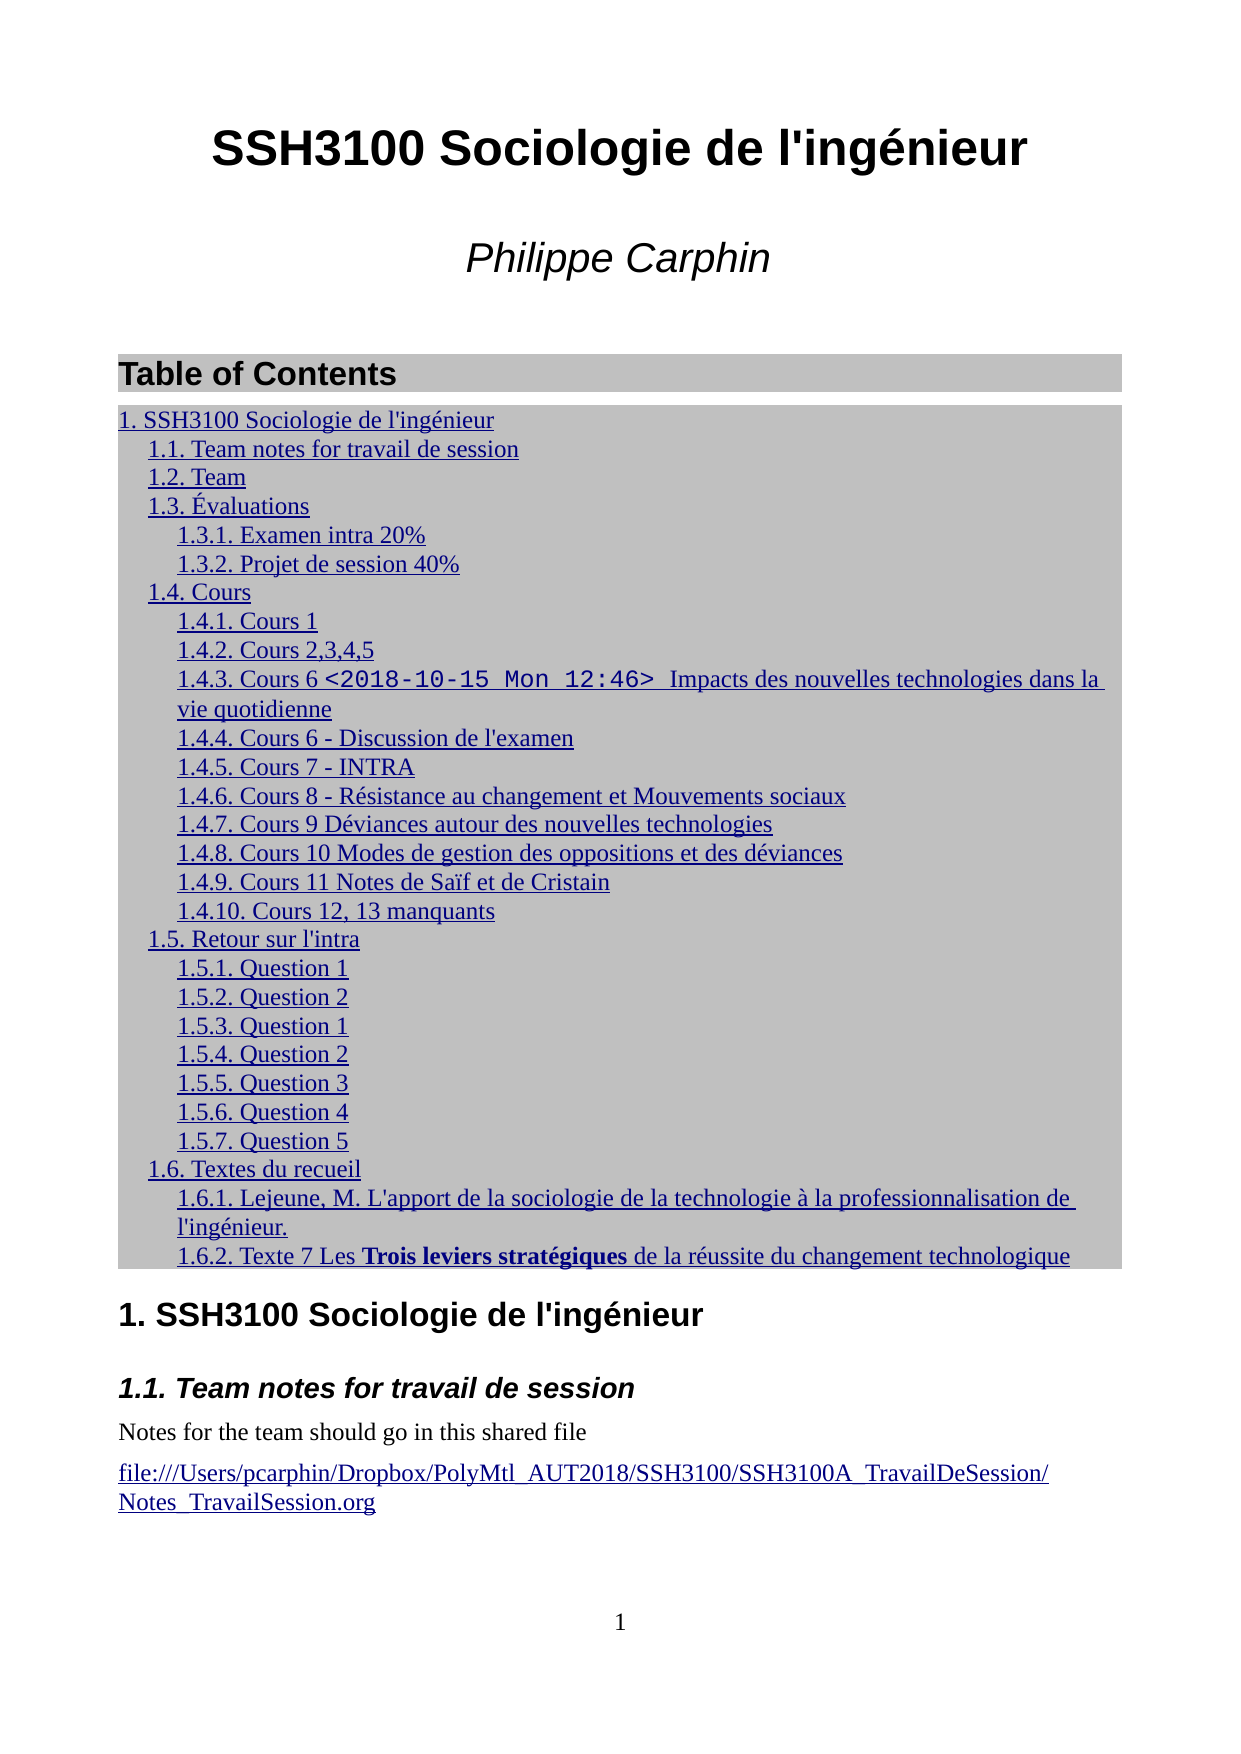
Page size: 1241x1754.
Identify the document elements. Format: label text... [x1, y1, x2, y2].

text 1.5.1. Question 1 [177, 953, 1122, 982]
text 1.5. Retour sur l'intra [148, 924, 1122, 953]
text 1.5.4. Question 2 [177, 1039, 1122, 1068]
text Notes for the team should go in this shared file [118, 1417, 1122, 1445]
text file:///Users/pcarphin/Dropbox/PolyMtl_AUT2018/SSH3100/SSH3100A_TravailDeSession/Notes_TravailSession.org [118, 1458, 1122, 1515]
text 1.4.8. Cours 10 Modes de gestion des oppositions et des déviances [177, 838, 1122, 867]
text 1.5.2. Question 2 [177, 982, 1122, 1011]
text 1.4.3. Cours 6 <2018-10-15 Mon 12:46> Impacts des nouvelles technologies dans la vie quotidienne [177, 664, 1122, 723]
text 1.1. Team notes for travail de session [148, 434, 1122, 462]
text 1.4.1. Cours 1 [177, 606, 1122, 635]
text 1.5.6. Question 4 [177, 1097, 1122, 1126]
subtitle Team notes for travail de session [118, 1371, 1122, 1404]
text 1.4.5. Cours 7 - INTRA [177, 752, 1122, 781]
text 1.6.2. Texte 7 Les Trois leviers stratégiques de la réussite du changement technologique [177, 1241, 1122, 1269]
text 1.4. Cours [148, 577, 1122, 606]
subtitle SSH3100 Sociologie de l'ingénieur [118, 1294, 1122, 1333]
subtitle Philippe Carphin [118, 233, 1122, 281]
text 1.5.3. Question 1 [177, 1011, 1122, 1039]
text 1.4.2. Cours 2,3,4,5 [177, 635, 1122, 664]
text 1.6.1. Lejeune, M. L'apport de la sociologie de la technologie à la professionnalisation de l'ingénieur. [177, 1183, 1122, 1241]
text 1.6. Textes du recueil [148, 1154, 1122, 1183]
title SSH3100 Sociologie de l'ingénieur [118, 118, 1122, 176]
text 1.4.9. Cours 11 Notes de Saïf et de Cristain [177, 867, 1122, 896]
text 1.4.10. Cours 12, 13 manquants [177, 896, 1122, 924]
text 1.3. Évaluations [148, 491, 1122, 520]
text 1.4.6. Cours 8 - Résistance au changement et Mouvements sociaux [177, 781, 1122, 809]
subtitle Table of Contents [118, 354, 1122, 392]
text 1.3.2. Projet de session 40% [177, 549, 1122, 577]
text 1.4.4. Cours 6 - Discussion de l'examen [177, 723, 1122, 752]
text 1.5.5. Question 3 [177, 1068, 1122, 1097]
text 1.3.1. Examen intra 20% [177, 520, 1122, 549]
text 1.4.7. Cours 9 Déviances autour des nouvelles technologies [177, 809, 1122, 838]
text 1. SSH3100 Sociologie de l'ingénieur [118, 405, 1122, 434]
text 1.5.7. Question 5 [177, 1126, 1122, 1154]
text 1.2. Team [148, 462, 1122, 491]
